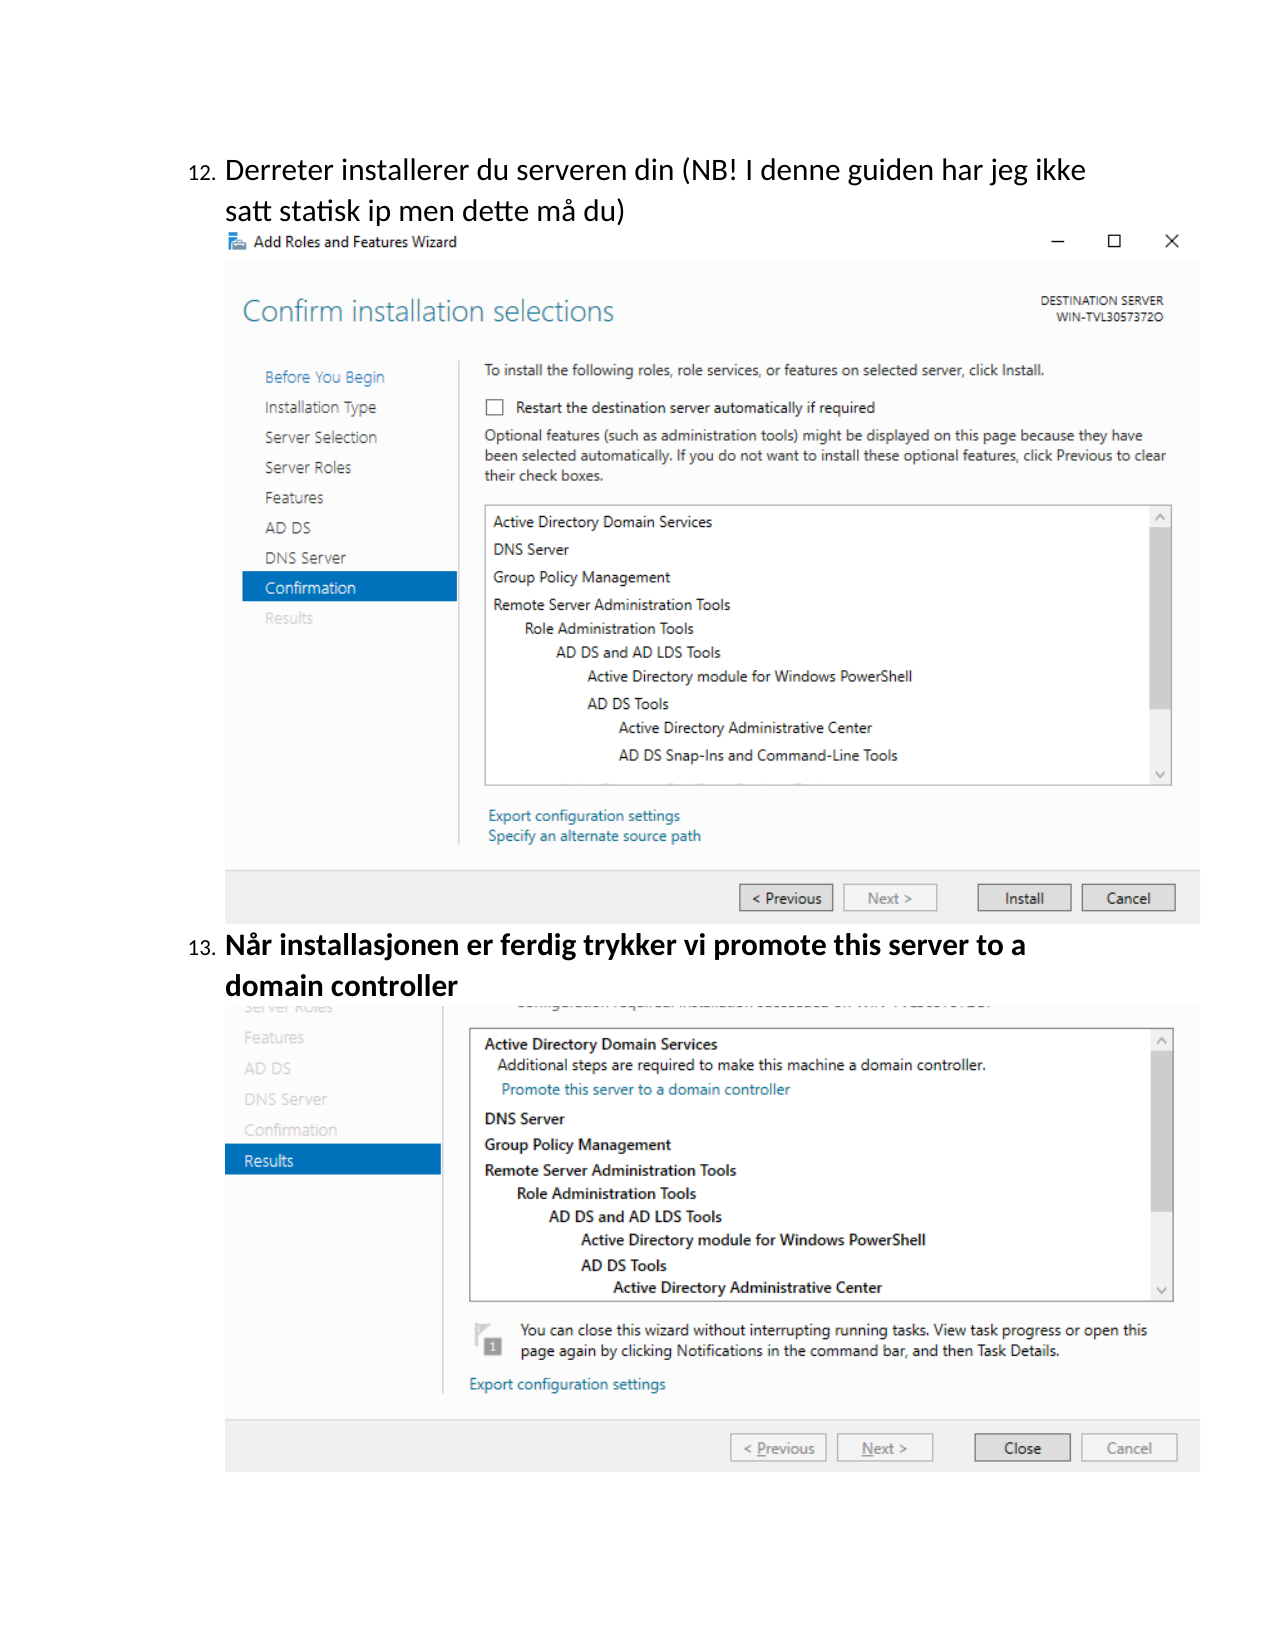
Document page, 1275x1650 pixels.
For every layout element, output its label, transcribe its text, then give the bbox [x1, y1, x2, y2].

list Derreter installerer du serveren din (NB! I denne guiden har jeg ikke satt statisk ip men dette må du) [187, 150, 1125, 923]
list Når installasjonen er ferdig trykker vi promote this server to a domain controller [187, 925, 1125, 1472]
